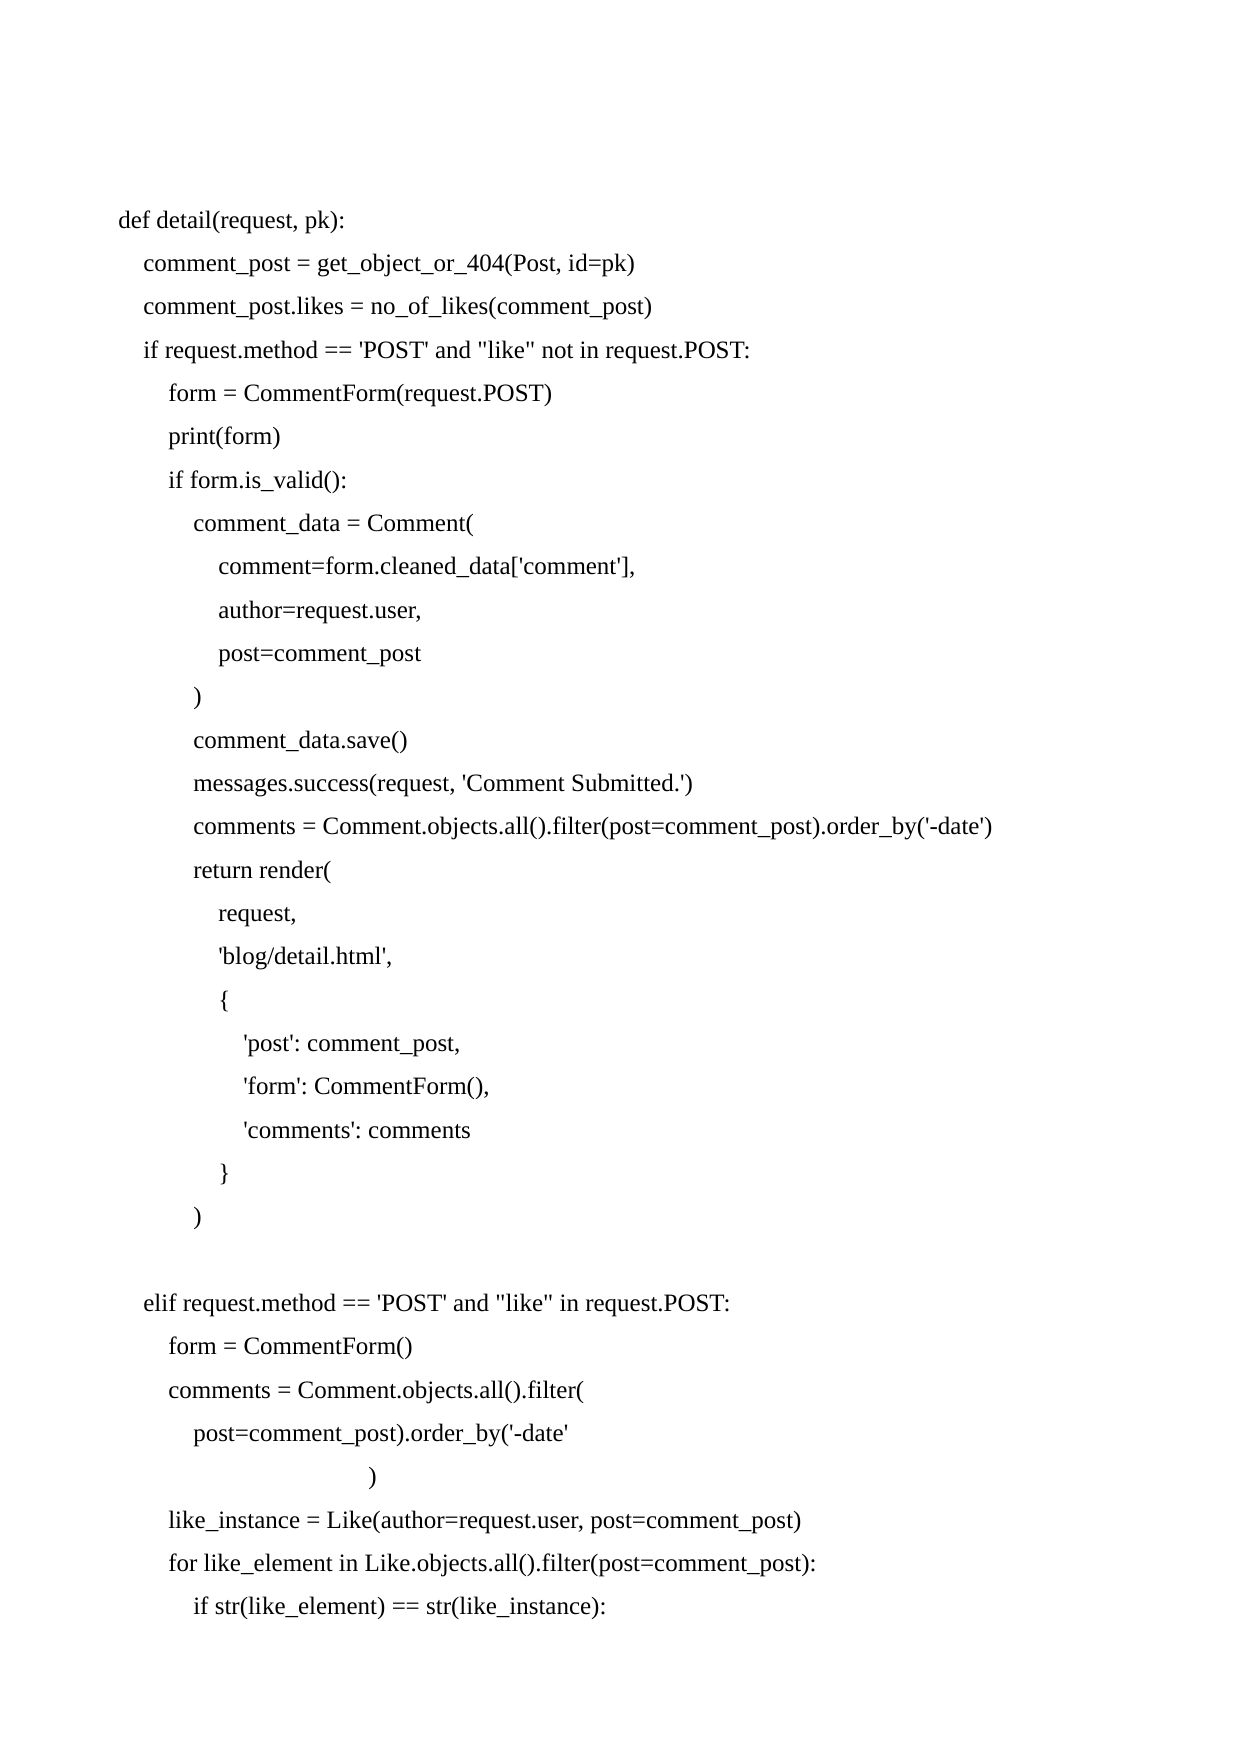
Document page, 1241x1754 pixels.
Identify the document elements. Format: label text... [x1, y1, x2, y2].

text elif request.method == 'POST' and "like" in request.POST: [118, 1288, 1122, 1317]
text if form.is_valid(): [118, 465, 1122, 493]
text comment_data = Comment( [118, 508, 1122, 537]
text 'form': CommentForm(), [118, 1071, 1122, 1100]
text 'comments': comments [118, 1115, 1122, 1143]
text def detail(request, pk): [118, 205, 1122, 233]
text { [118, 985, 1122, 1013]
text comment_post = get_object_or_404(Post, id=pk) [118, 248, 1122, 277]
text comment_data.save() [118, 725, 1122, 753]
text if str(like_element) == str(like_instance): [118, 1591, 1122, 1620]
text ) [118, 681, 1122, 710]
text author=request.user, [118, 595, 1122, 623]
text 'post': comment_post, [118, 1028, 1122, 1057]
text comment=form.cleaned_data['comment'], [118, 551, 1122, 580]
text ) [118, 1461, 1122, 1490]
text form = CommentForm() [118, 1331, 1122, 1360]
text 'blog/detail.html', [118, 941, 1122, 970]
text post=comment_post).order_by('-date' [118, 1418, 1122, 1447]
text comments = Comment.objects.all().filter(post=comment_post).order_by('-date') [118, 811, 1122, 840]
text post=comment_post [118, 638, 1122, 667]
text form = CommentForm(request.POST) [118, 378, 1122, 407]
text comments = Comment.objects.all().filter( [118, 1375, 1122, 1403]
text like_instance = Like(author=request.user, post=comment_post) [118, 1505, 1122, 1533]
text if request.method == 'POST' and "like" not in request.POST: [118, 335, 1122, 363]
text return render( [118, 855, 1122, 883]
text comment_post.likes = no_of_likes(comment_post) [118, 291, 1122, 320]
text print(form) [118, 421, 1122, 450]
text messages.success(request, 'Comment Submitted.') [118, 768, 1122, 797]
text ) [118, 1201, 1122, 1230]
text } [118, 1158, 1122, 1187]
text request, [118, 898, 1122, 927]
text for like_element in Like.objects.all().filter(post=comment_post): [118, 1548, 1122, 1577]
